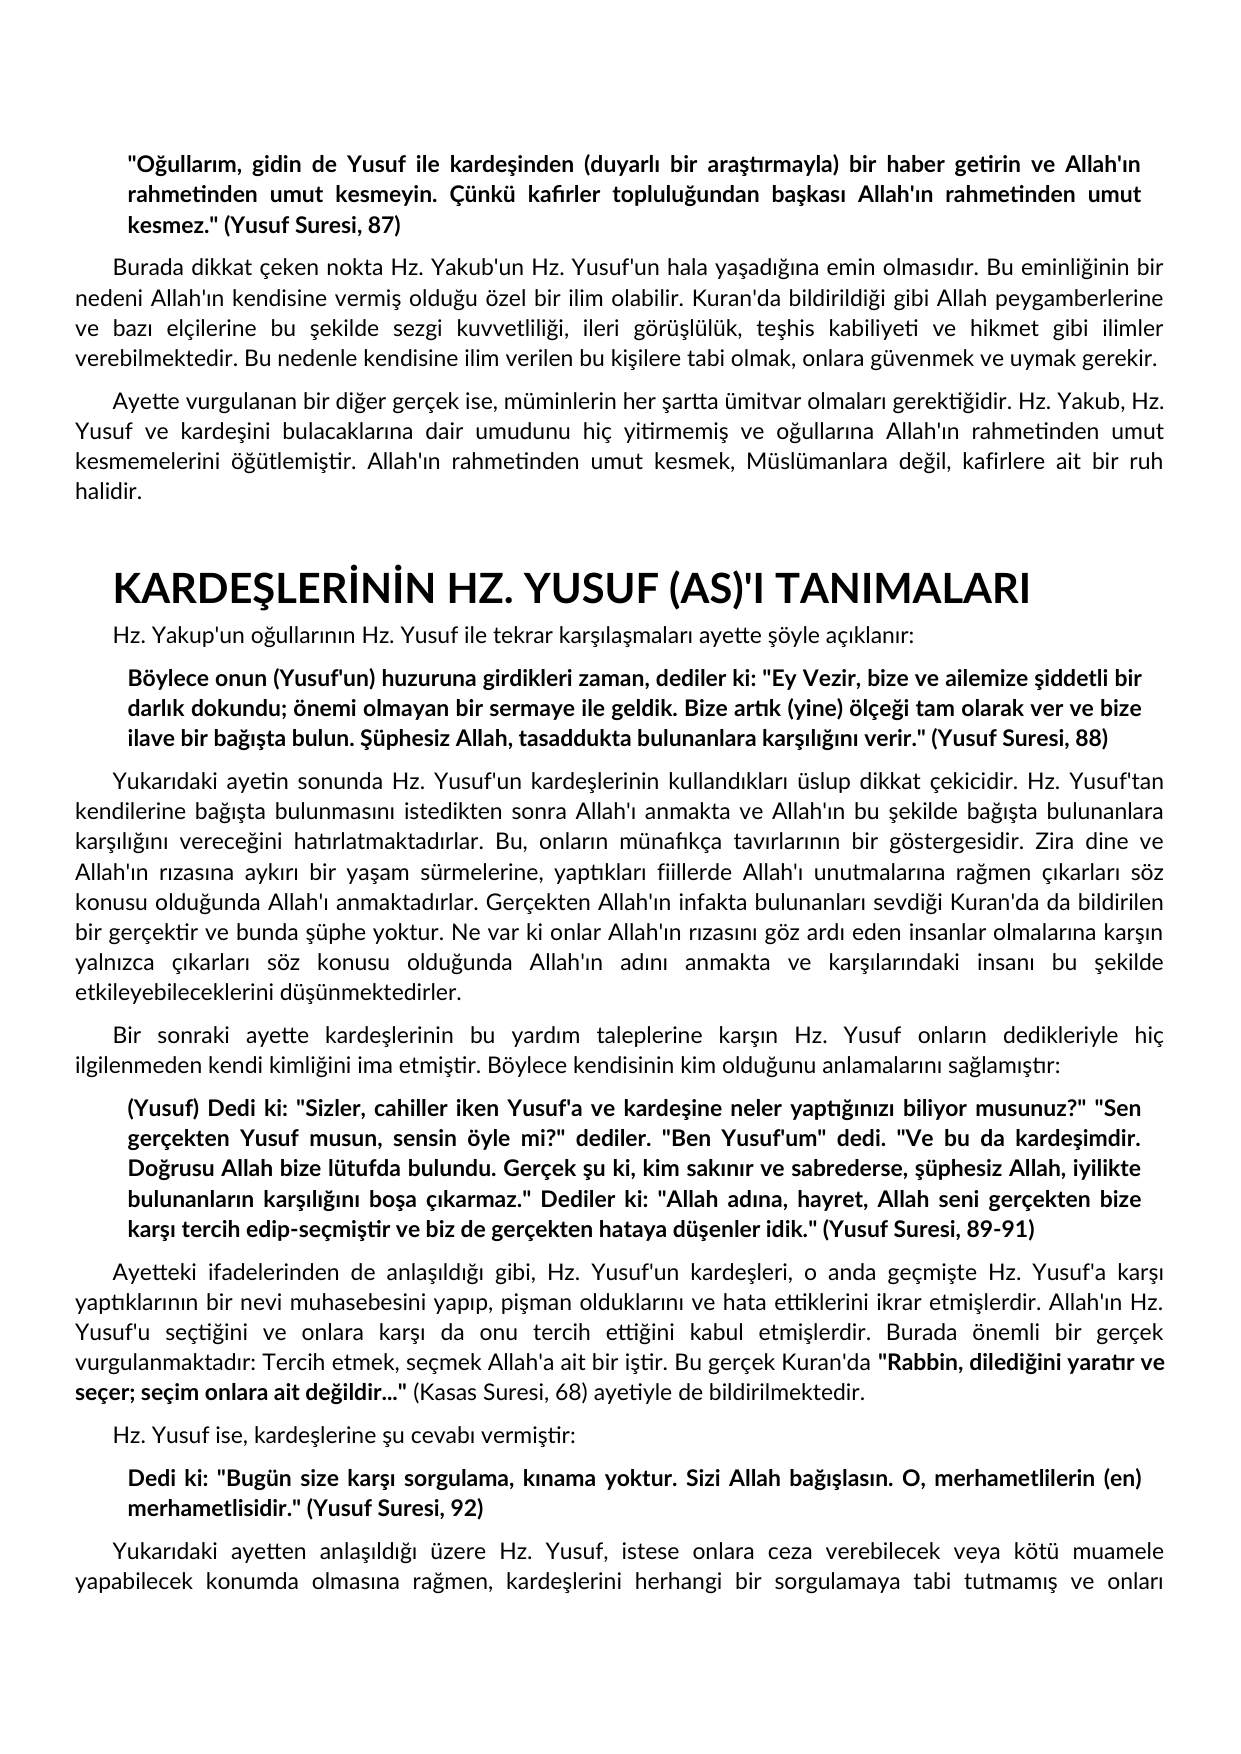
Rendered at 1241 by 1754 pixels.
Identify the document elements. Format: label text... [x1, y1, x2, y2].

text Yukarıdaki ayetten anlaşıldığı üzere Hz. Yusuf, istese onlara ceza verebilecek veya kötü muamele yapabilecek konumda olmasına rağmen, kardeşlerini herhangi bir sorgulamaya tabi tutmamış ve onları [75, 1536, 1165, 1594]
text Yukarıdaki ayetin sonunda Hz. Yusuf'un kardeşlerinin kullandıkları üslup dikkat çekicidir. Hz. Yusuf'tan kendilerine bağışta bulunmasını istedikten sonra Allah'ı anmakta ve Allah'ın bu şekilde bağışta bulunanlara karşılığını vereceğini hatırlatmaktadırlar. Bu, onların münafıkça tavırlarının bir göstergesidir. Zira dine ve Allah'ın rızasına aykırı bir yaşam sürmelerine, yaptıkları fiillerde Allah'ı unutmalarına rağmen çıkarları söz konusu olduğunda Allah'ı anmaktadırlar. Gerçekten Allah'ın infakta bulunanları sevdiği Kuran'da da bildirilen bir gerçektir ve bunda şüphe yoktur. Ne var ki onlar Allah'ın rızasını göz ardı eden insanlar olmalarına karşın yalnızca çıkarları söz konusu olduğunda Allah'ın adını anmakta ve karşılarındaki insanı bu şekilde etkileyebileceklerini düşünmektedirler. [75, 767, 1165, 1006]
text Hz. Yusuf ise, kardeşlerine şu cevabı vermiştir: [75, 1421, 1165, 1448]
text "Oğullarım, gidin de Yusuf ile kardeşinden (duyarlı bir araştırmayla) bir haber getirin ve Allah'ın rahmetinden umut kesmeyin. Çünkü kafirler topluluğundan başkası Allah'ın rahmetinden umut kesmez." (Yusuf Suresi, 87) [127, 150, 1143, 238]
text Ayetteki ifadelerinden de anlaşıldığı gibi, Hz. Yusuf'un kardeşleri, o anda geçmişte Hz. Yusuf'a karşı yaptıklarının bir nevi muhasebesini yapıp, pişman olduklarını ve hata ettiklerini ikrar etmişlerdir. Allah'ın Hz. Yusuf'u seçtiğini ve onlara karşı da onu tercih ettiğini kabul etmişlerdir. Burada önemli bir gerçek vurgulanmaktadır: Tercih etmek, seçmek Allah'a ait bir iştir. Bu gerçek Kuran'da "Rabbin, dilediğini yaratır ve seçer; seçim onlara ait değildir..." (Kasas Suresi, 68) ayetiyle de bildirilmektedir. [75, 1257, 1165, 1406]
text (Yusuf) Dedi ki: "Sizler, cahiller iken Yusuf'a ve kardeşine neler yaptığınızı biliyor musunuz?" "Sen gerçekten Yusuf musun, sensin öyle mi?" dediler. "Ben Yusuf'um" dedi. "Ve bu da kardeşimdir. Doğrusu Allah bize lütufda bulundu. Gerçek şu ki, kim sakınır ve sabrederse, şüphesiz Allah, iyilikte bulunanların karşılığını boşa çıkarmaz." Dediler ki: "Allah adına, hayret, Allah seni gerçekten bize karşı tercih edip-seçmiştir ve biz de gerçekten hataya düşenler idik." (Yusuf Suresi, 89-91) [127, 1094, 1143, 1242]
text Böylece onun (Yusuf'un) huzuruna girdikleri zaman, dediler ki: "Ey Vezir, bize ve ailemize şiddetli bir darlık dokundu; önemi olmayan bir sermaye ile geldik. Bize artık (yine) ölçeği tam olarak ver ve bize ilave bir bağışta bulun. Şüphesiz Allah, tasaddukta bulunanlara karşılığını verir." (Yusuf Suresi, 88) [127, 663, 1143, 751]
text Burada dikkat çeken nokta Hz. Yakub'un Hz. Yusuf'un hala yaşadığına emin olmasıdır. Bu eminliğinin bir nedeni Allah'ın kendisine vermiş olduğu özel bir ilim olabilir. Kuran'da bildirildiği gibi Allah peygamberlerine ve bazı elçilerine bu şekilde sezgi kuvvetliliği, ileri görüşlülük, teşhis kabiliyeti ve hikmet gibi ilimler verebilmektedir. Bu nedenle kendisine ilim verilen bu kişilere tabi olmak, onlara güvenmek ve uymak gerekir. [75, 253, 1165, 371]
text Hz. Yakup'un oğullarının Hz. Yusuf ile tekrar karşılaşmaları ayette şöyle açıklanır: [75, 621, 1165, 648]
subtitle KARDEŞLERİNİN HZ. YUSUF (AS)'I TANIMALARI [112, 562, 1165, 612]
text Ayette vurgulanan bir diğer gerçek ise, müminlerin her şartta ümitvar olmaları gerektiğidir. Hz. Yakub, Hz. Yusuf ve kardeşini bulacaklarına dair umudunu hiç yitirmemiş ve oğullarına Allah'ın rahmetinden umut kesmemelerini öğütlemiştir. Allah'ın rahmetinden umut kesmek, Müslümanlara değil, kafirlere ait bir ruh halidir. [75, 386, 1165, 504]
text Dedi ki: "Bugün size karşı sorgulama, kınama yoktur. Sizi Allah bağışlasın. O, merhametlilerin (en) merhametlisidir." (Yusuf Suresi, 92) [127, 1463, 1143, 1521]
text Bir sonraki ayette kardeşlerinin bu yardım taleplerine karşın Hz. Yusuf onların dedikleriyle hiç ilgilenmeden kendi kimliğini ima etmiştir. Böylece kendisinin kim olduğunu anlamalarını sağlamıştır: [75, 1021, 1165, 1078]
